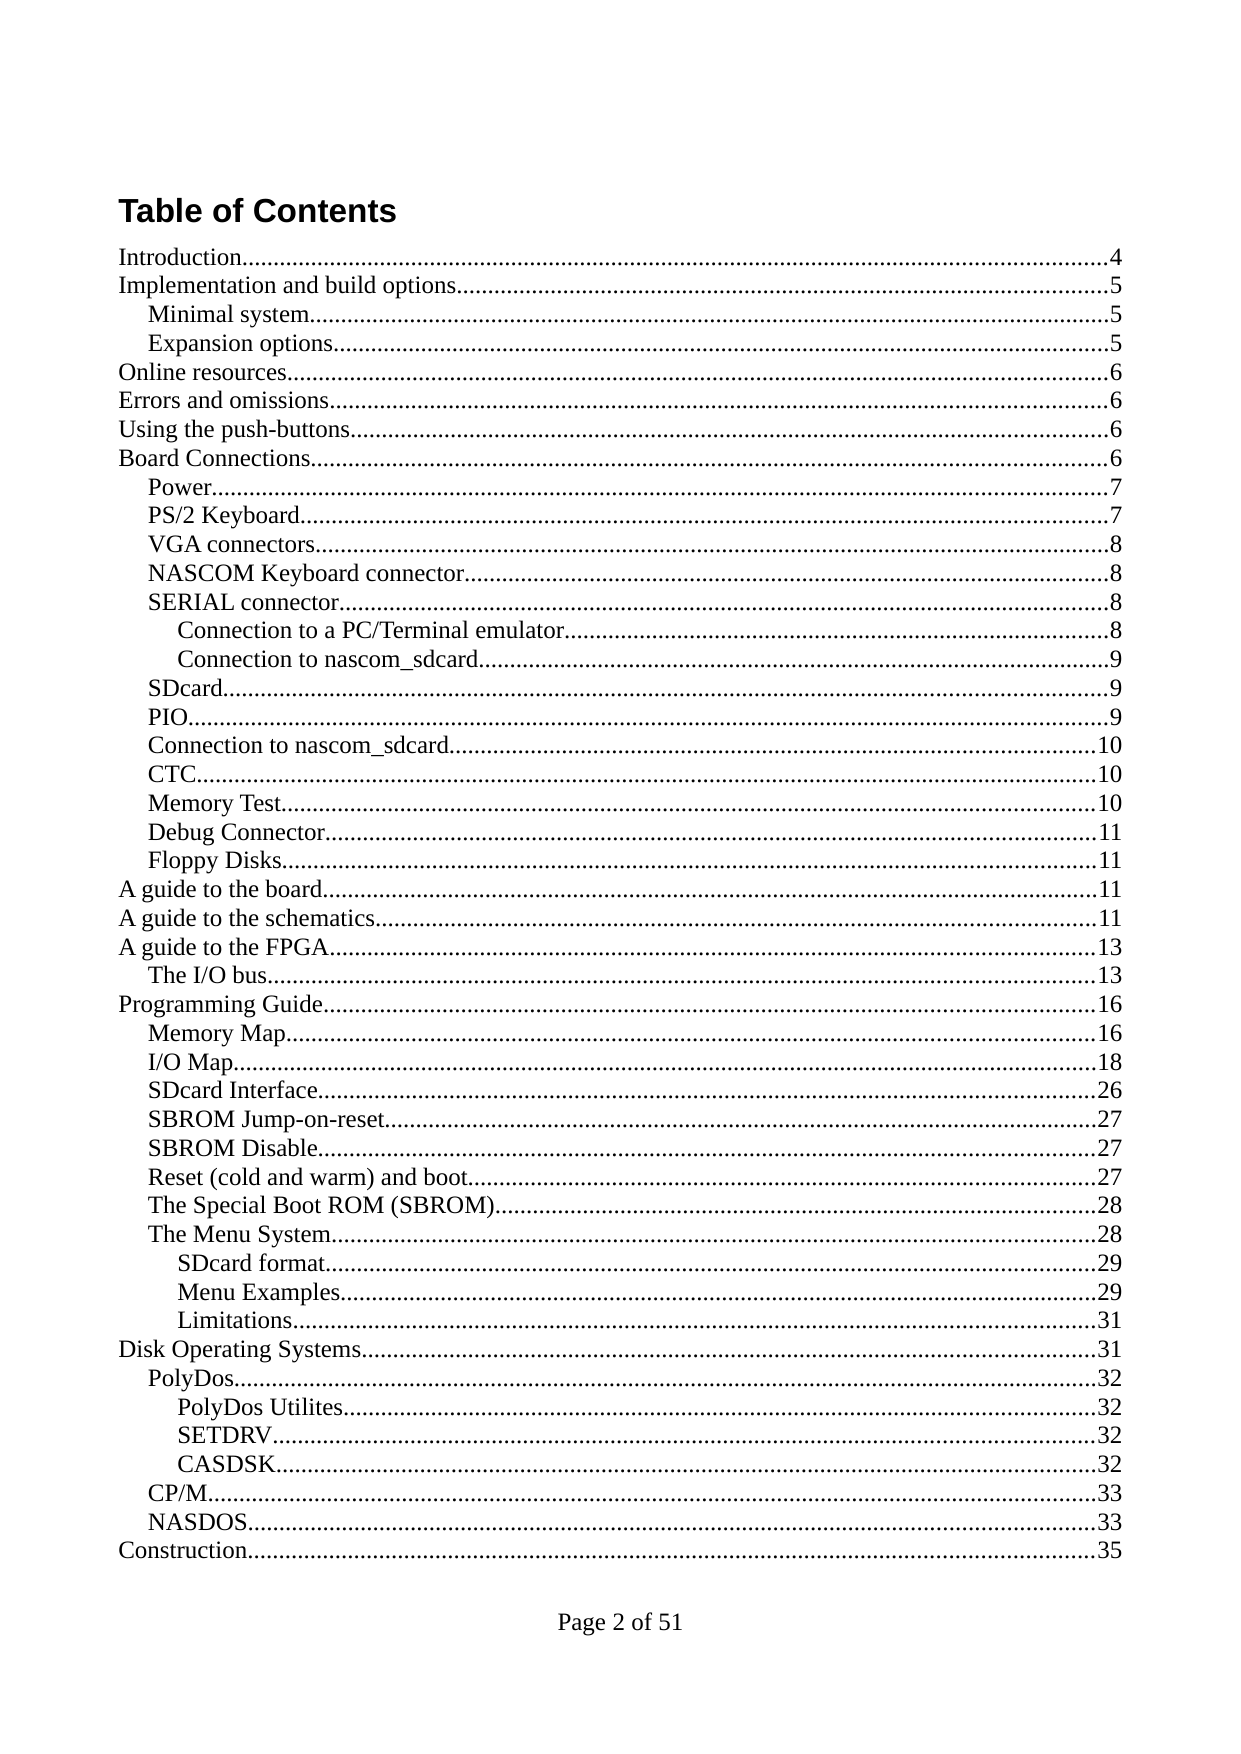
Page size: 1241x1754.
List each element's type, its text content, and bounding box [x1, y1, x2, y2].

text SERIAL connector 8 [148, 587, 1122, 615]
text SDcard 9 [148, 673, 1122, 702]
text Disk Operating Systems 31 [118, 1334, 1122, 1363]
text NASDOS 33 [148, 1507, 1122, 1535]
text I/O Map 18 [148, 1047, 1122, 1075]
text A guide to the board 11 [118, 874, 1122, 903]
text Debug Connector 11 [148, 817, 1122, 845]
text Construction 35 [118, 1535, 1122, 1564]
text Connection to nascom_sdcard 9 [177, 644, 1122, 673]
text Memory Map 16 [148, 1018, 1122, 1047]
text PIO 9 [148, 702, 1122, 730]
text Errors and omissions 6 [118, 385, 1122, 414]
text A guide to the FPGA 13 [118, 932, 1122, 960]
text Power 7 [148, 472, 1122, 500]
text The I/O bus 13 [148, 960, 1122, 989]
text CP/M 33 [148, 1478, 1122, 1507]
text Expansion options 5 [148, 328, 1122, 357]
text Online resources 6 [118, 357, 1122, 385]
text Reset (cold and warm) and boot 27 [148, 1162, 1122, 1190]
text CTC 10 [148, 759, 1122, 788]
text A guide to the schematics 11 [118, 903, 1122, 932]
text VGA connectors 8 [148, 529, 1122, 558]
text PolyDos Utilites 32 [177, 1392, 1122, 1420]
text SDcard Interface 26 [148, 1075, 1122, 1104]
text Floppy Disks 11 [148, 845, 1122, 874]
text The Menu System 28 [148, 1219, 1122, 1248]
text Implementation and build options 5 [118, 270, 1122, 299]
text PolyDos 32 [148, 1363, 1122, 1392]
text SBROM Jump-on-reset 27 [148, 1104, 1122, 1133]
text Connection to nascom_sdcard 10 [148, 730, 1122, 759]
text SBROM Disable 27 [148, 1133, 1122, 1162]
text Connection to a PC/Terminal emulator 8 [177, 615, 1122, 644]
subtitle Table of Contents [118, 191, 1122, 229]
text Using the push-buttons 6 [118, 414, 1122, 443]
text CASDSK 32 [177, 1449, 1122, 1478]
text Board Connections 6 [118, 443, 1122, 472]
text Introduction 4 [118, 242, 1122, 270]
text SDcard format 29 [177, 1248, 1122, 1277]
text Limitations 31 [177, 1305, 1122, 1334]
text Minimal system 5 [148, 299, 1122, 328]
text Programming Guide 16 [118, 989, 1122, 1018]
text The Special Boot ROM (SBROM) 28 [148, 1190, 1122, 1219]
text NASCOM Keyboard connector 8 [148, 558, 1122, 587]
text Memory Test 10 [148, 788, 1122, 817]
text Menu Examples 29 [177, 1277, 1122, 1305]
text SETDRV 32 [177, 1420, 1122, 1449]
text PS/2 Keyboard 7 [148, 500, 1122, 529]
